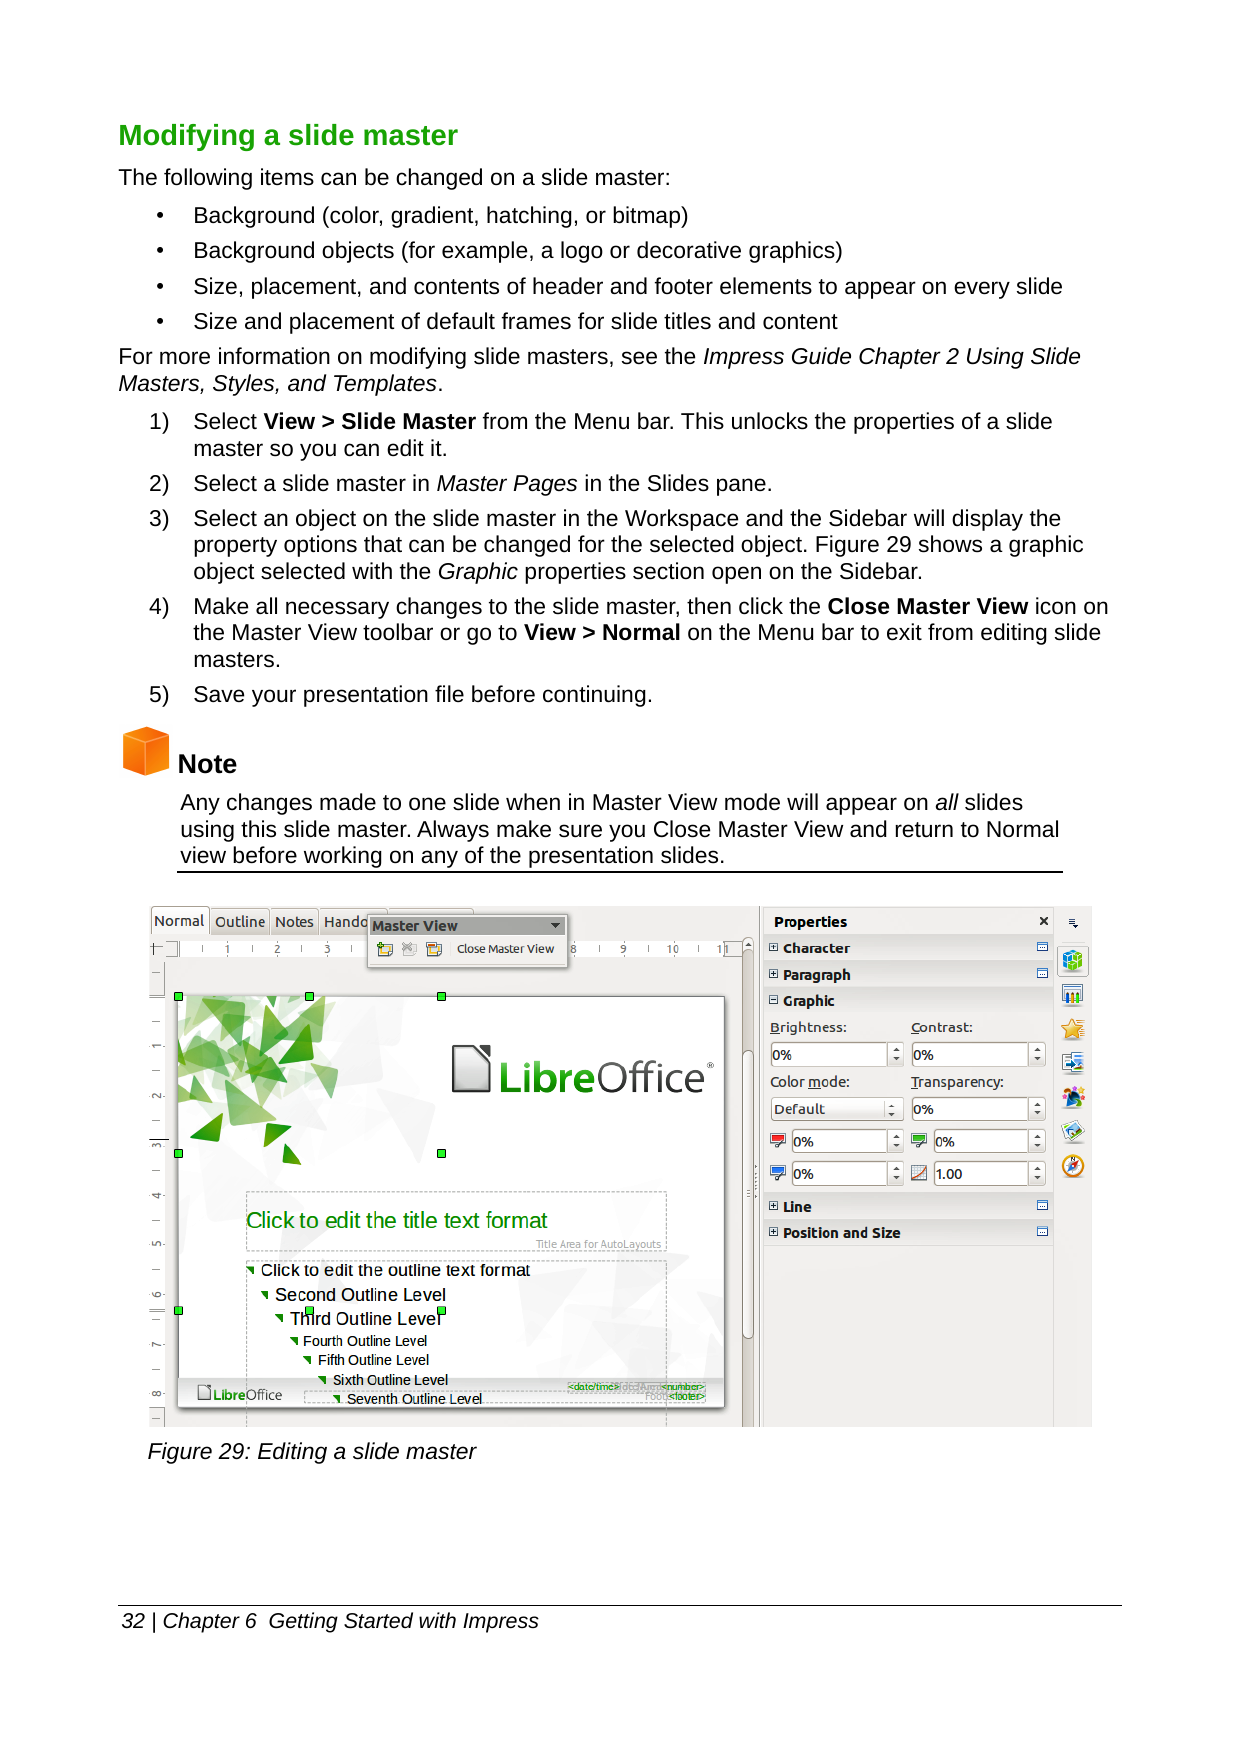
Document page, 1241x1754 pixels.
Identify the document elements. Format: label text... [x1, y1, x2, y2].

list Select View > Slide Master from the Menu bar. This unlocks the properties of a slide master so you can edit it. [169, 408, 1122, 461]
list Size, placement, and contents of header and footer elements to appear on every slide [156, 273, 1122, 299]
list Select an object on the slide master in the Workspace and the Sidebar will display the property options that can be changed for the selected object. Figure 29 shows a graphic object selected with the Graphic properties section open on the Sidebar. [169, 505, 1122, 584]
list Background (color, gradient, hatching, or bitmap) [156, 202, 1122, 229]
subtitle Note [118, 724, 1122, 779]
picture [149, 906, 1092, 1427]
list Save your presentation file before continuing. [169, 681, 1122, 707]
text Any changes made to one slide when in Master View mode will appear on all slides using this slide master. Always make sure you Close Master View and return to Normal view before working on any of the presentation slides. [177, 786, 1063, 871]
subtitle Modifying a slide master [118, 118, 1122, 152]
list Make all necessary changes to the slide master, then click the Close Master View icon on the Master View toolbar or go to View > Normal on the Menu bar to exit from editing slide masters. [169, 593, 1122, 672]
list Select a slide master in Master Pages in the Slides pane. [169, 470, 1122, 496]
list Size and placement of default frames for slide titles and content [156, 308, 1122, 334]
picture [119, 724, 173, 778]
text For more information on modifying slide masters, see the Impress Guide Chapter 2 Using Slide Masters, Styles, and Templates. [118, 343, 1122, 396]
list Background objects (for example, a logo or decorative graphics) [156, 237, 1122, 264]
list The following items can be changed on a slide master: [118, 163, 1122, 190]
text Figure 29: Editing a slide master [147, 1438, 1093, 1464]
